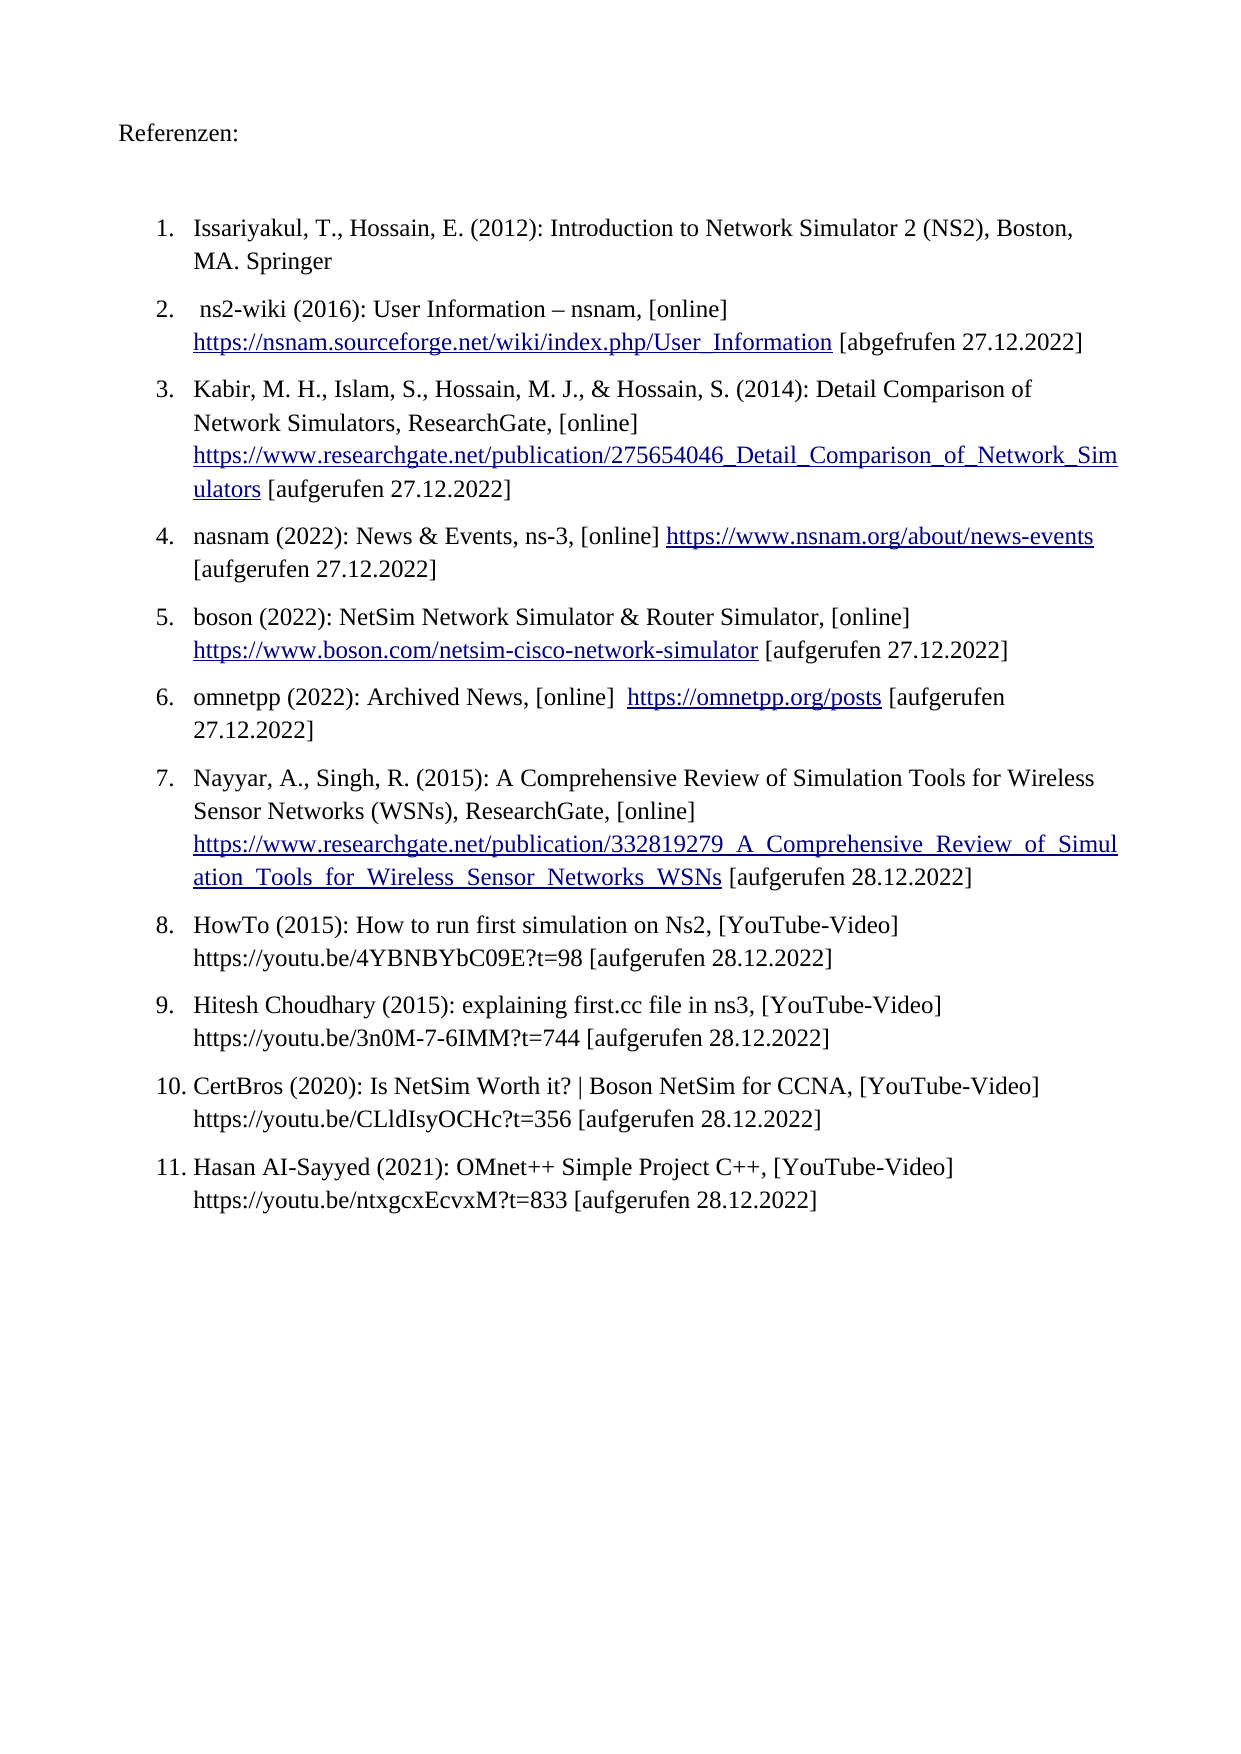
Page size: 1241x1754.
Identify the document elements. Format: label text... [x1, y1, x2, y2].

list CertBros (2020): Is NetSim Worth it? | Boson NetSim for CCNA, [YouTube-Video] https://youtu.be/CLldIsyOCHc?t=356 [aufgerufen 28.12.2022] [156, 1071, 1122, 1133]
list Hitesh Choudhary (2015): explaining first.cc file in ns3, [YouTube-Video] https://youtu.be/3n0M-7-6IMM?t=744 [aufgerufen 28.12.2022] [156, 990, 1122, 1052]
list nasnam (2022): News & Events, ns-3, [online] https://www.nsnam.org/about/news-events [aufgerufen 27.12.2022] [156, 521, 1122, 583]
list boson (2022): NetSim Network Simulator & Router Simulator, [online] https://www.boson.com/netsim-cisco-network-simulator [aufgerufen 27.12.2022] [156, 602, 1122, 664]
list omnetpp (2022): Archived News, [online] https://omnetpp.org/posts [aufgerufen 27.12.2022] [156, 682, 1122, 744]
list Kabir, M. H., Islam, S., Hossain, M. J., & Hossain, S. (2014): Detail Comparison of Network Simulators, ResearchGate, [online] https://www.researchgate.net/publication/275654046_Detail_Comparison_of_Network_Simulators [aufgerufen 27.12.2022] [156, 374, 1122, 502]
list HowTo (2015): How to run first simulation on Ns2, [YouTube-Video] https://youtu.be/4YBNBYbC09E?t=98 [aufgerufen 28.12.2022] [156, 910, 1122, 972]
list ns2-wiki (2016): User Information – nsnam, [online] https://nsnam.sourceforge.net/wiki/index.php/User_Information [abgefrufen 27.12.2022] [156, 294, 1122, 356]
text Referenzen: [118, 118, 1122, 147]
list Hasan AI-Sayyed (2021): OMnet++ Simple Project C++, [YouTube-Video] https://youtu.be/ntxgcxEcvxM?t=833 [aufgerufen 28.12.2022] [156, 1152, 1122, 1213]
list Nayyar, A., Singh, R. (2015): A Comprehensive Review of Simulation Tools for Wireless Sensor Networks (WSNs), ResearchGate, [online] https://www.researchgate.net/publication/332819279_A_Comprehensive_Review_of_Simulation_Tools_for_Wireless_Sensor_Networks_WSNs [aufgerufen 28.12.2022] [156, 763, 1122, 891]
list Issariyakul, T., Hossain, E. (2012): Introduction to Network Simulator 2 (NS2), Boston, MA. Springer [156, 213, 1122, 275]
